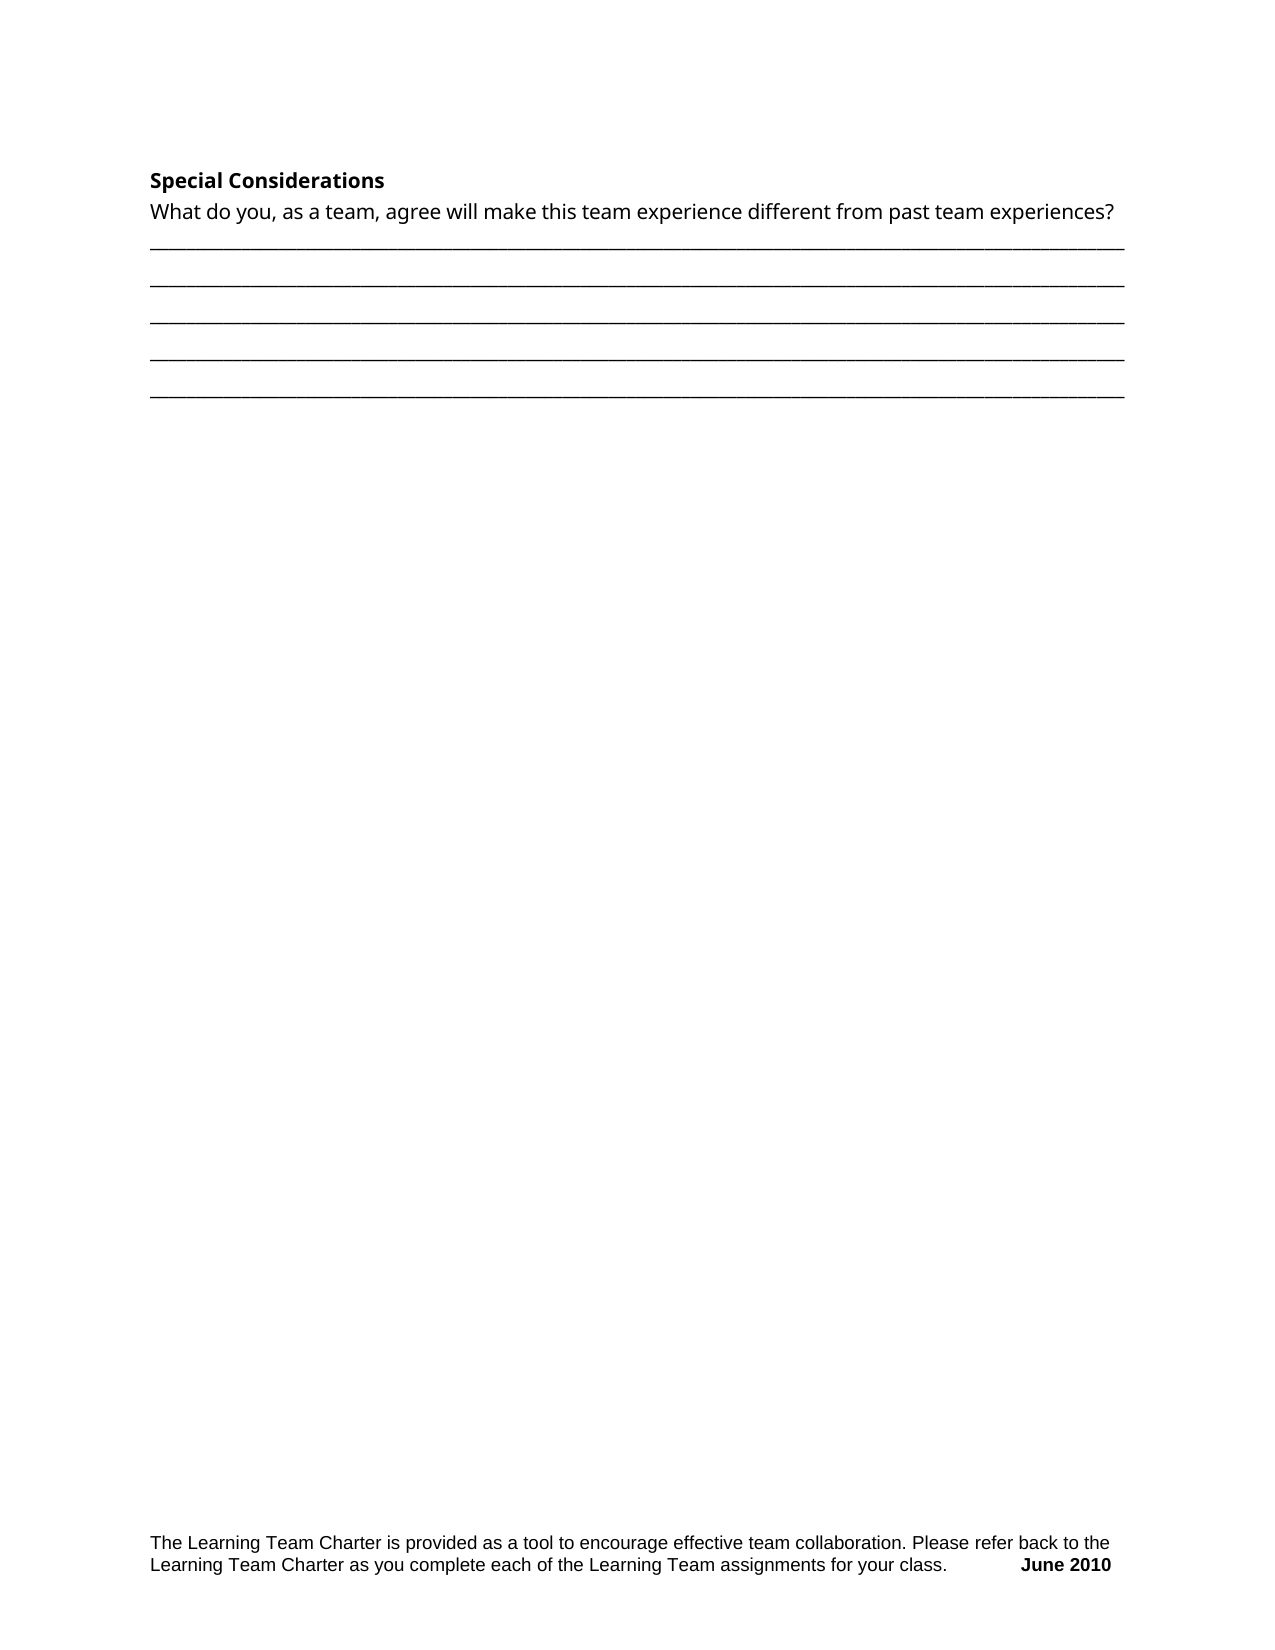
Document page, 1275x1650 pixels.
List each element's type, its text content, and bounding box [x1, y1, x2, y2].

text What do you, as a team, agree will make this team experience different from past team experiences? [150, 197, 1125, 226]
subtitle Special Considerations [150, 167, 1125, 195]
